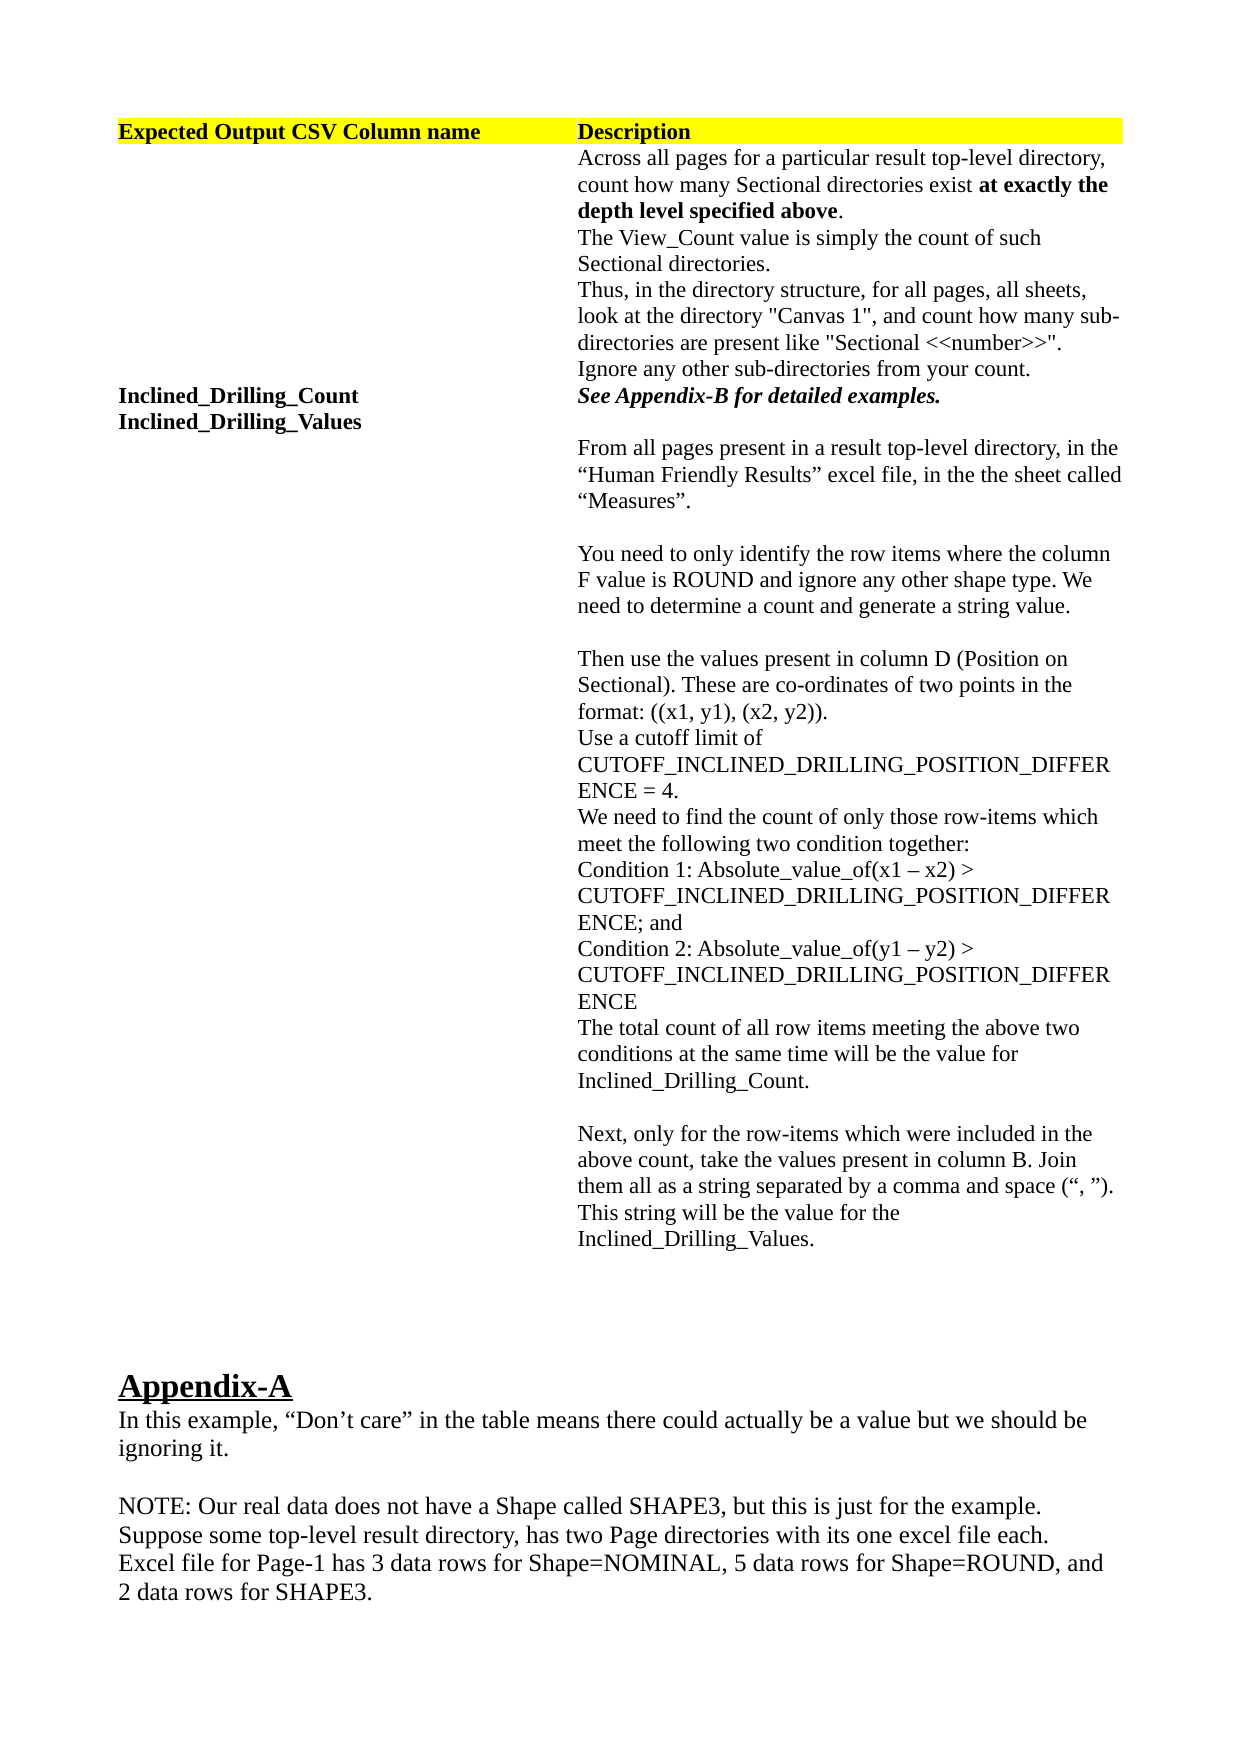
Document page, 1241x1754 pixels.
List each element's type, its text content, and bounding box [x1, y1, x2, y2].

text NOTE: Our real data does not have a Shape called SHAPE3, but this is just for the example. [118, 1491, 1122, 1520]
text In this example, “Don’t care” in the table means there could actually be a value but we should be ignoring it. [118, 1405, 1122, 1462]
table_header Description [578, 118, 1123, 144]
table_cell [118, 145, 577, 382]
table_cell Inclined_Drilling_Count [118, 382, 577, 408]
table_cell Inclined_Drilling_Values [118, 408, 577, 1251]
table_cell See Appendix-B for detailed examples. From all pages present in a result top-level directory, in the “Human Friendly Results” excel file, in the the sheet called “Measures”. You need to only identify the row items where the column F value is ROUND and ignore any other shape type. We need to determine a count and generate a string value. Then use the values present in column D (Position on Sectional). These are co-ordinates of two points in the format: ((x1, y1), (x2, y2)). Use a cutoff limit of CUTOFF_INCLINED_DRILLING_POSITION_DIFFERENCE = 4. We need to find the count of only those row-items which meet the following two condition together: Condition 1: Absolute_value_of(x1 – x2) > CUTOFF_INCLINED_DRILLING_POSITION_DIFFERENCE; and Condition 2: Absolute_value_of(y1 – y2) > CUTOFF_INCLINED_DRILLING_POSITION_DIFFERENCE The total count of all row items meeting the above two conditions at the same time will be the value for Inclined_Drilling_Count. Next, only for the row-items which were included in the above count, take the values present in column B. Join them all as a string separated by a comma and space (“, ”). This string will be the value for the Inclined_Drilling_Values. [578, 382, 1123, 1251]
table_header Expected Output CSV Column name [118, 118, 577, 144]
text Appendix-A [118, 1366, 1122, 1405]
text Suppose some top-level result directory, has two Page directories with its one excel file each. [118, 1520, 1122, 1548]
text Excel file for Page-1 has 3 data rows for Shape=NOMINAL, 5 data rows for Shape=ROUND, and 2 data rows for SHAPE3. [118, 1548, 1122, 1606]
table_cell Across all pages for a particular result top-level directory, count how many Sectional directories exist at exactly the depth level specified above. The View_Count value is simply the count of such Sectional directories. Thus, in the directory structure, for all pages, all sheets, look at the directory "Canvas 1", and count how many sub-directories are present like "Sectional <<number>>". Ignore any other sub-directories from your count. [578, 145, 1123, 382]
